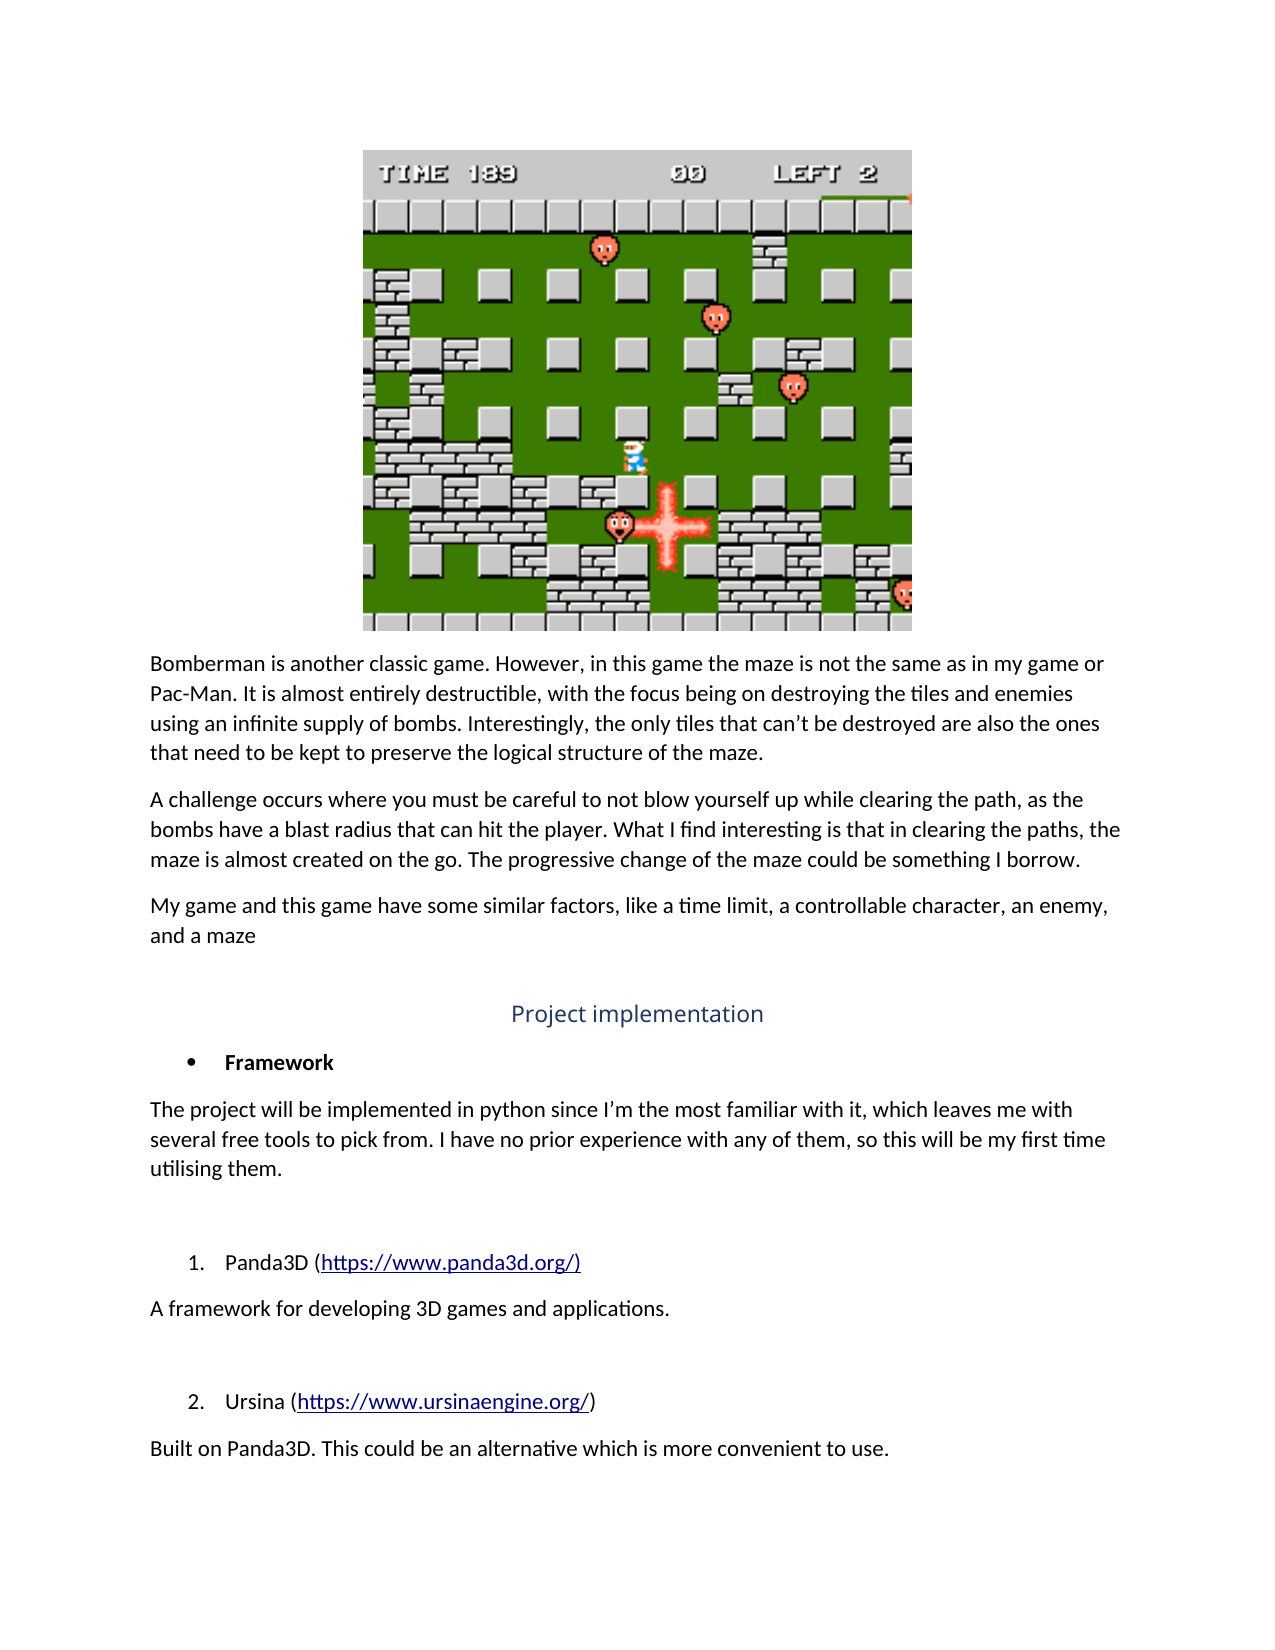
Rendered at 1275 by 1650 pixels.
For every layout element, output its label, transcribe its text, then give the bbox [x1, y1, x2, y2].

text My game and this game have some similar factors, like a time limit, a controllable character, an enemy, and a maze [150, 891, 1125, 949]
text Bomberman is another classic game. However, in this game the maze is not the same as in my game or Pac-Man. It is almost entirely destructible, with the focus being on destroying the tiles and enemies using an infinite supply of bombs. Interestingly, the only tiles that can’t be destroyed are also the ones that need to be kept to preserve the logical structure of the maze. [150, 649, 1125, 767]
text Built on Panda3D. This could be an alternative which is more convenient to use. [150, 1434, 1125, 1462]
text Project implementation [150, 968, 1125, 1029]
text A challenge occurs where you must be careful to not blow yourself up while clearing the path, as the bombs have a blast radius that can hit the player. What I find interesting is that in clearing the paths, the maze is almost created on the go. The progressive change of the maze could be something I borrow. [150, 785, 1125, 873]
text A framework for developing 3D games and applications. [150, 1294, 1125, 1322]
list Ursina (https://www.ursinaengine.org/) [187, 1387, 1125, 1415]
list Panda3D (https://www.panda3d.org/) [187, 1248, 1125, 1276]
text The project will be implemented in python since I’m the most familiar with it, which leaves me with several free tools to pick from. I have no prior experience with any of them, so this will be my first time utilising them. [150, 1095, 1125, 1183]
picture [363, 150, 912, 631]
list Framework [187, 1048, 1125, 1076]
